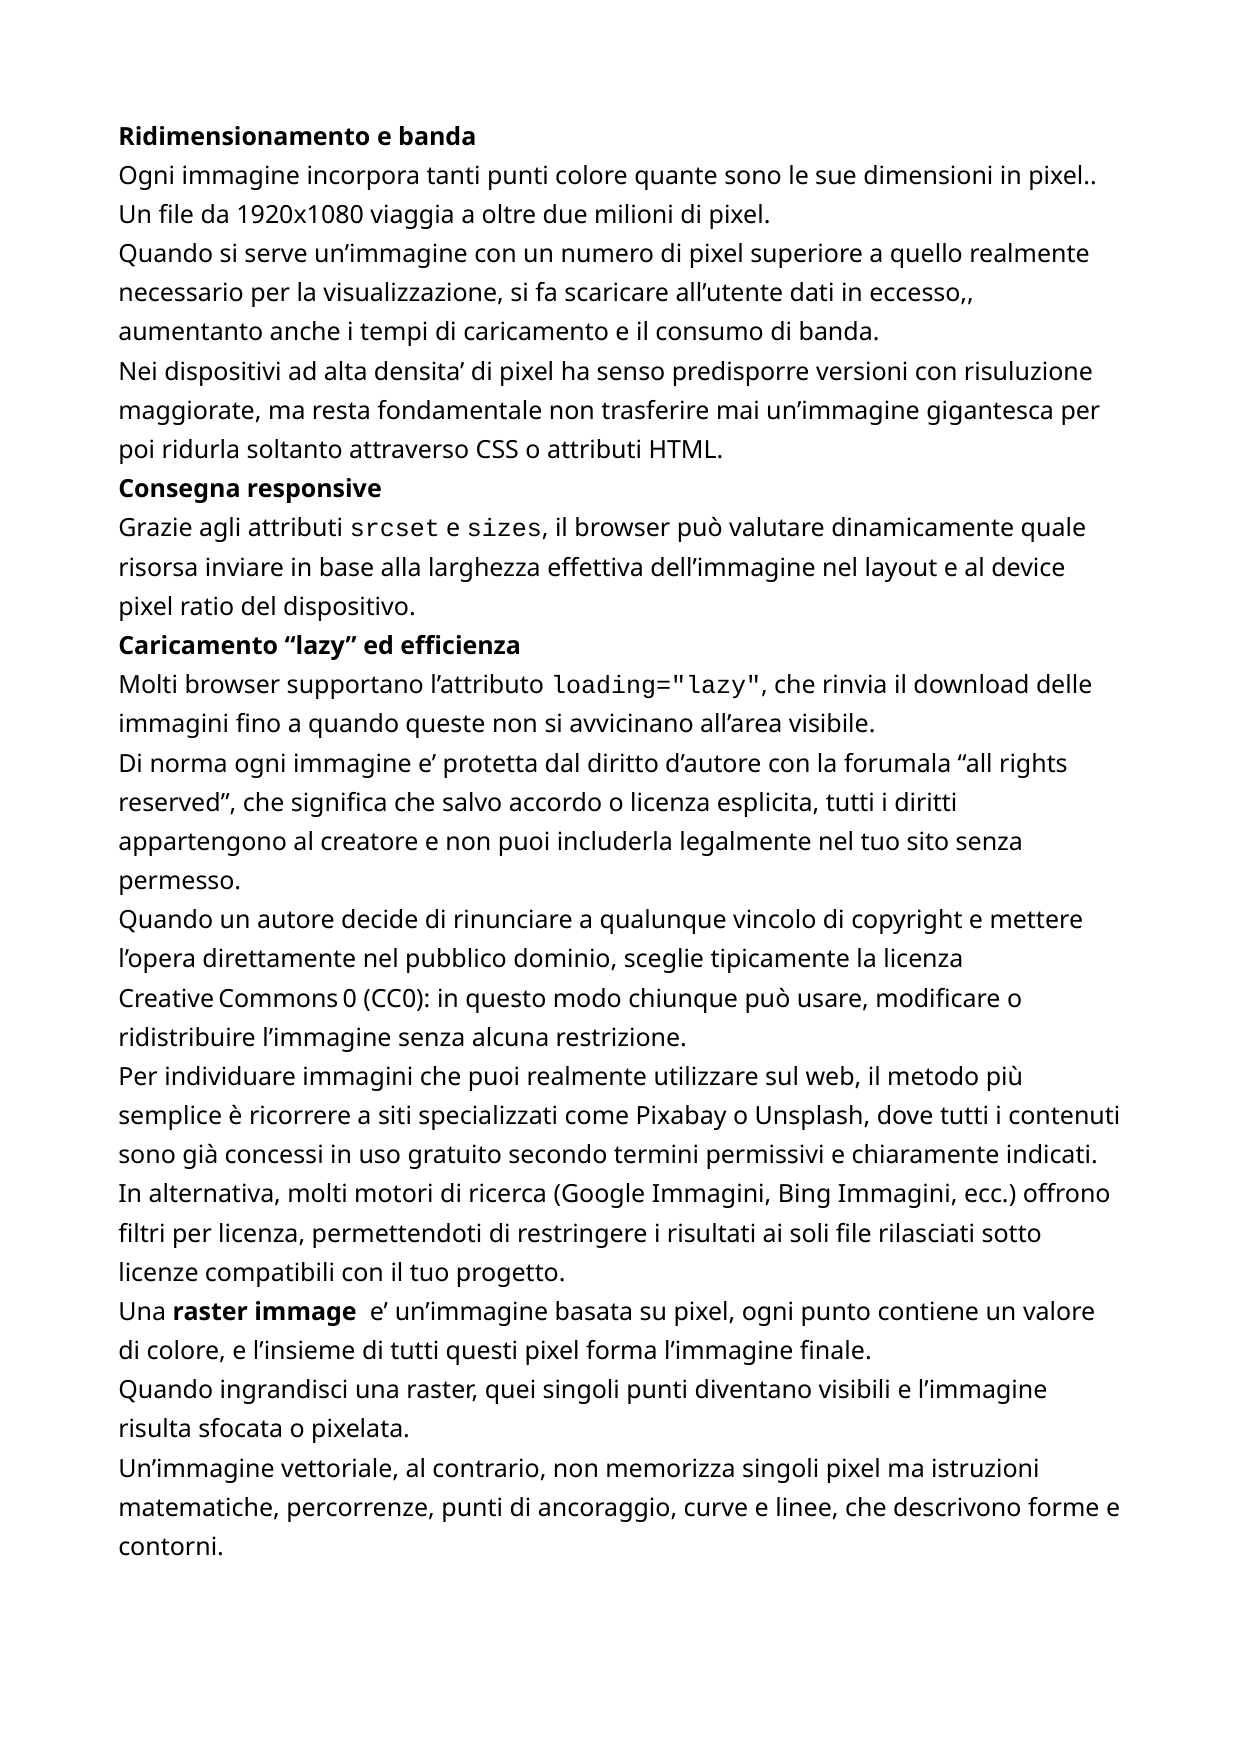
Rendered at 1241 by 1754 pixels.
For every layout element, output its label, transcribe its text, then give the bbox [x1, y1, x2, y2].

text Quando ingrandisci una raster, quei singoli punti diventano visibili e l’immagine risulta sfocata o pixelata. [118, 1372, 1122, 1445]
text Ridimensionamento e banda Ogni immagine incorpora tanti punti colore quante sono le sue dimensioni in pixel.. [118, 118, 1122, 191]
text Caricamento “lazy” ed efficienza Molti browser supportano l’attributo loading="lazy", che rinvia il download delle immagini fino a quando queste non si avvicinano all’area visibile. [118, 627, 1122, 740]
text Quando si serve un’immagine con un numero di pixel superiore a quello realmente necessario per la visualizzazione, si fa scaricare all’utente dati in eccesso,, aumentanto anche i tempi di caricamento e il consumo di banda. [118, 236, 1122, 348]
text Un’immagine vettoriale, al contrario, non memorizza singoli pixel ma istruzioni matematiche, percorrenze, punti di ancoraggio, curve e linee, che descrivono forme e contorni. [118, 1450, 1122, 1563]
text Consegna responsive Grazie agli attributi srcset e sizes, il browser può valutare dinamicamente quale risorsa inviare in base alla larghezza effettiva dell’immagine nel layout e al device pixel ratio del dispositivo. [118, 471, 1122, 622]
text Quando un autore decide di rinunciare a qualunque vincolo di copyright e mettere l’opera direttamente nel pubblico dominio, sceglie tipicamente la licenza Creative Commons 0 (CC0): in questo modo chiunque può usare, modificare o ridistribuire l’immagine senza alcuna restrizione. [118, 902, 1122, 1053]
text Una raster immage e’ un’immagine basata su pixel, ogni punto contiene un valore di colore, e l’insieme di tutti questi pixel forma l’immagine finale. [118, 1293, 1122, 1367]
text Nei dispositivi ad alta densita’ di pixel ha senso predisporre versioni con risuluzione maggiorate, ma resta fondamentale non trasferire mai un’immagine gigantesca per poi ridurla soltanto attraverso CSS o attributi HTML. [118, 353, 1122, 466]
text Di norma ogni immagine e’ protetta dal diritto d’autore con la forumala “all rights reserved”, che significa che salvo accordo o licenza esplicita, tutti i diritti appartengono al creatore e non puoi includerla legalmente nel tuo sito senza permesso. [118, 745, 1122, 897]
text Un file da 1920x1080 viaggia a oltre due milioni di pixel. [118, 196, 1122, 231]
text Per individuare immagini che puoi realmente utilizzare sul web, il metodo più semplice è ricorrere a siti specializzati come Pixabay o Unsplash, dove tutti i contenuti sono già concessi in uso gratuito secondo termini permissivi e chiaramente indicati. In alternativa, molti motori di ricerca (Google Immagini, Bing Immagini, ecc.) offrono filtri per licenza, permettendoti di restringere i risultati ai soli file rilasciati sotto licenze compatibili con il tuo progetto. [118, 1058, 1122, 1288]
